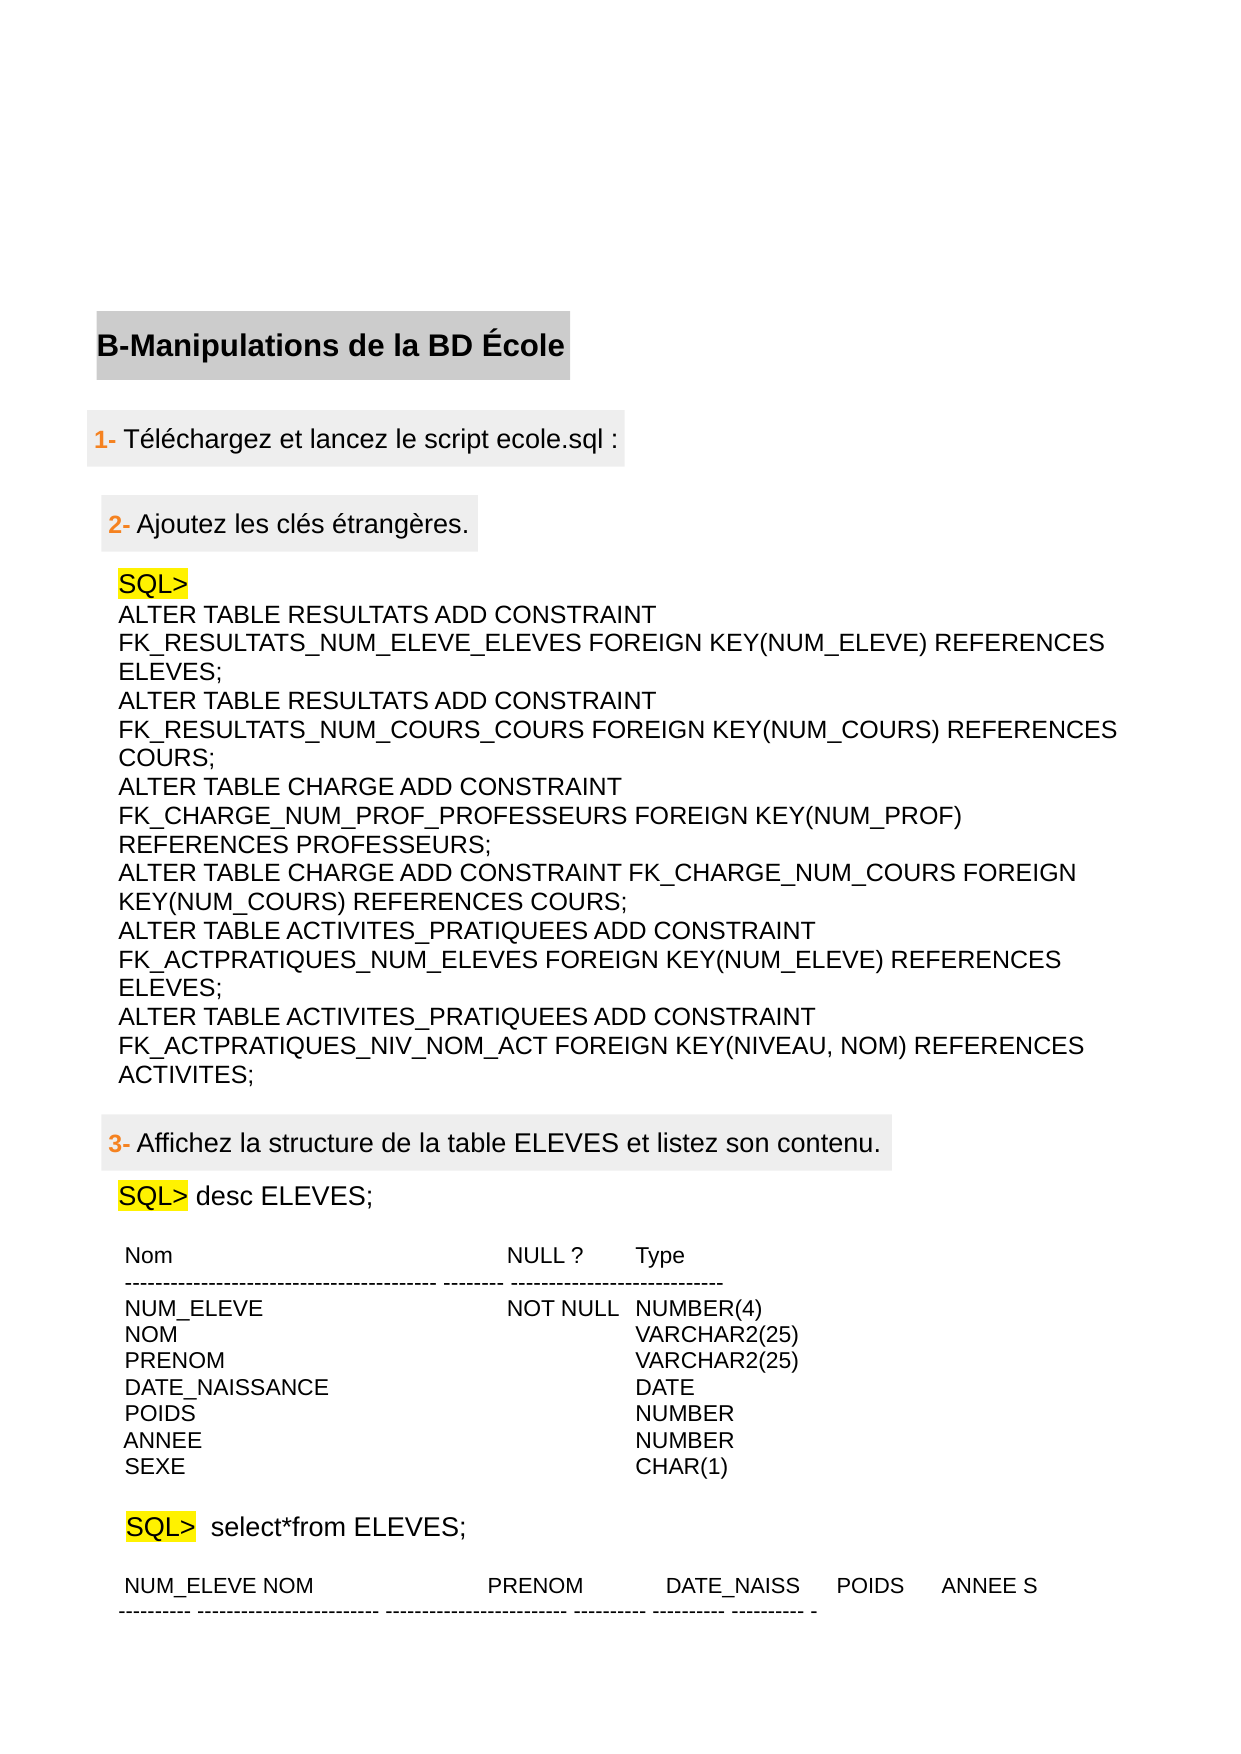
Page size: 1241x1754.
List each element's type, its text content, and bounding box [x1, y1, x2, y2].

text POIDS NUMBER [118, 1400, 1122, 1427]
text SQL> select*from ELEVES; [118, 1511, 1122, 1542]
text ANNEE NUMBER [118, 1427, 1122, 1453]
text ---------- ------------------------- ------------------------- ---------- ---------- ---------- - [118, 1598, 1122, 1623]
text ALTER TABLE RESULTATS ADD CONSTRAINT FK_RESULTATS_NUM_COURS_COURS FOREIGN KEY(NUM_COURS) REFERENCES COURS; [118, 686, 1122, 772]
text NUM_ELEVE NOM PRENOM DATE_NAISS POIDS ANNEE S [118, 1573, 1122, 1598]
text SEXE CHAR(1) [118, 1453, 1122, 1479]
text NOM VARCHAR2(25) [118, 1321, 1122, 1347]
text ----------------------------------------- -------- ---------------------------- [118, 1268, 1122, 1295]
text ALTER TABLE CHARGE ADD CONSTRAINT FK_CHARGE_NUM_PROF_PROFESSEURS FOREIGN KEY(NUM_PROF) REFERENCES PROFESSEURS; [118, 772, 1122, 858]
text ALTER TABLE RESULTATS ADD CONSTRAINT FK_RESULTATS_NUM_ELEVE_ELEVES FOREIGN KEY(NUM_ELEVE) REFERENCES ELEVES; [118, 599, 1122, 686]
text SQL> @ecole.sql [478, 508, 1122, 539]
text PRENOM VARCHAR2(25) [118, 1347, 1122, 1374]
text ALTER TABLE CHARGE ADD CONSTRAINT FK_CHARGE_NUM_COURS FOREIGN KEY(NUM_COURS) REFERENCES COURS; [118, 858, 1122, 916]
text SQL> [118, 568, 1122, 599]
text SQL> desc ELEVES; [118, 1179, 1122, 1211]
text DATE_NAISSANCE DATE [118, 1374, 1122, 1400]
text ALTER TABLE ACTIVITES_PRATIQUEES ADD CONSTRAINT FK_ACTPRATIQUES_NIV_NOM_ACT FOREIGN KEY(NIVEAU, NOM) REFERENCES ACTIVITES; [118, 1002, 1122, 1088]
text ALTER TABLE ACTIVITES_PRATIQUEES ADD CONSTRAINT FK_ACTPRATIQUES_NUM_ELEVES FOREIGN KEY(NUM_ELEVE) REFERENCES ELEVES; [118, 916, 1122, 1002]
text NUM_ELEVE NOT NULL NUMBER(4) [118, 1295, 1122, 1321]
text Nom NULL ? Type [118, 1242, 1122, 1268]
